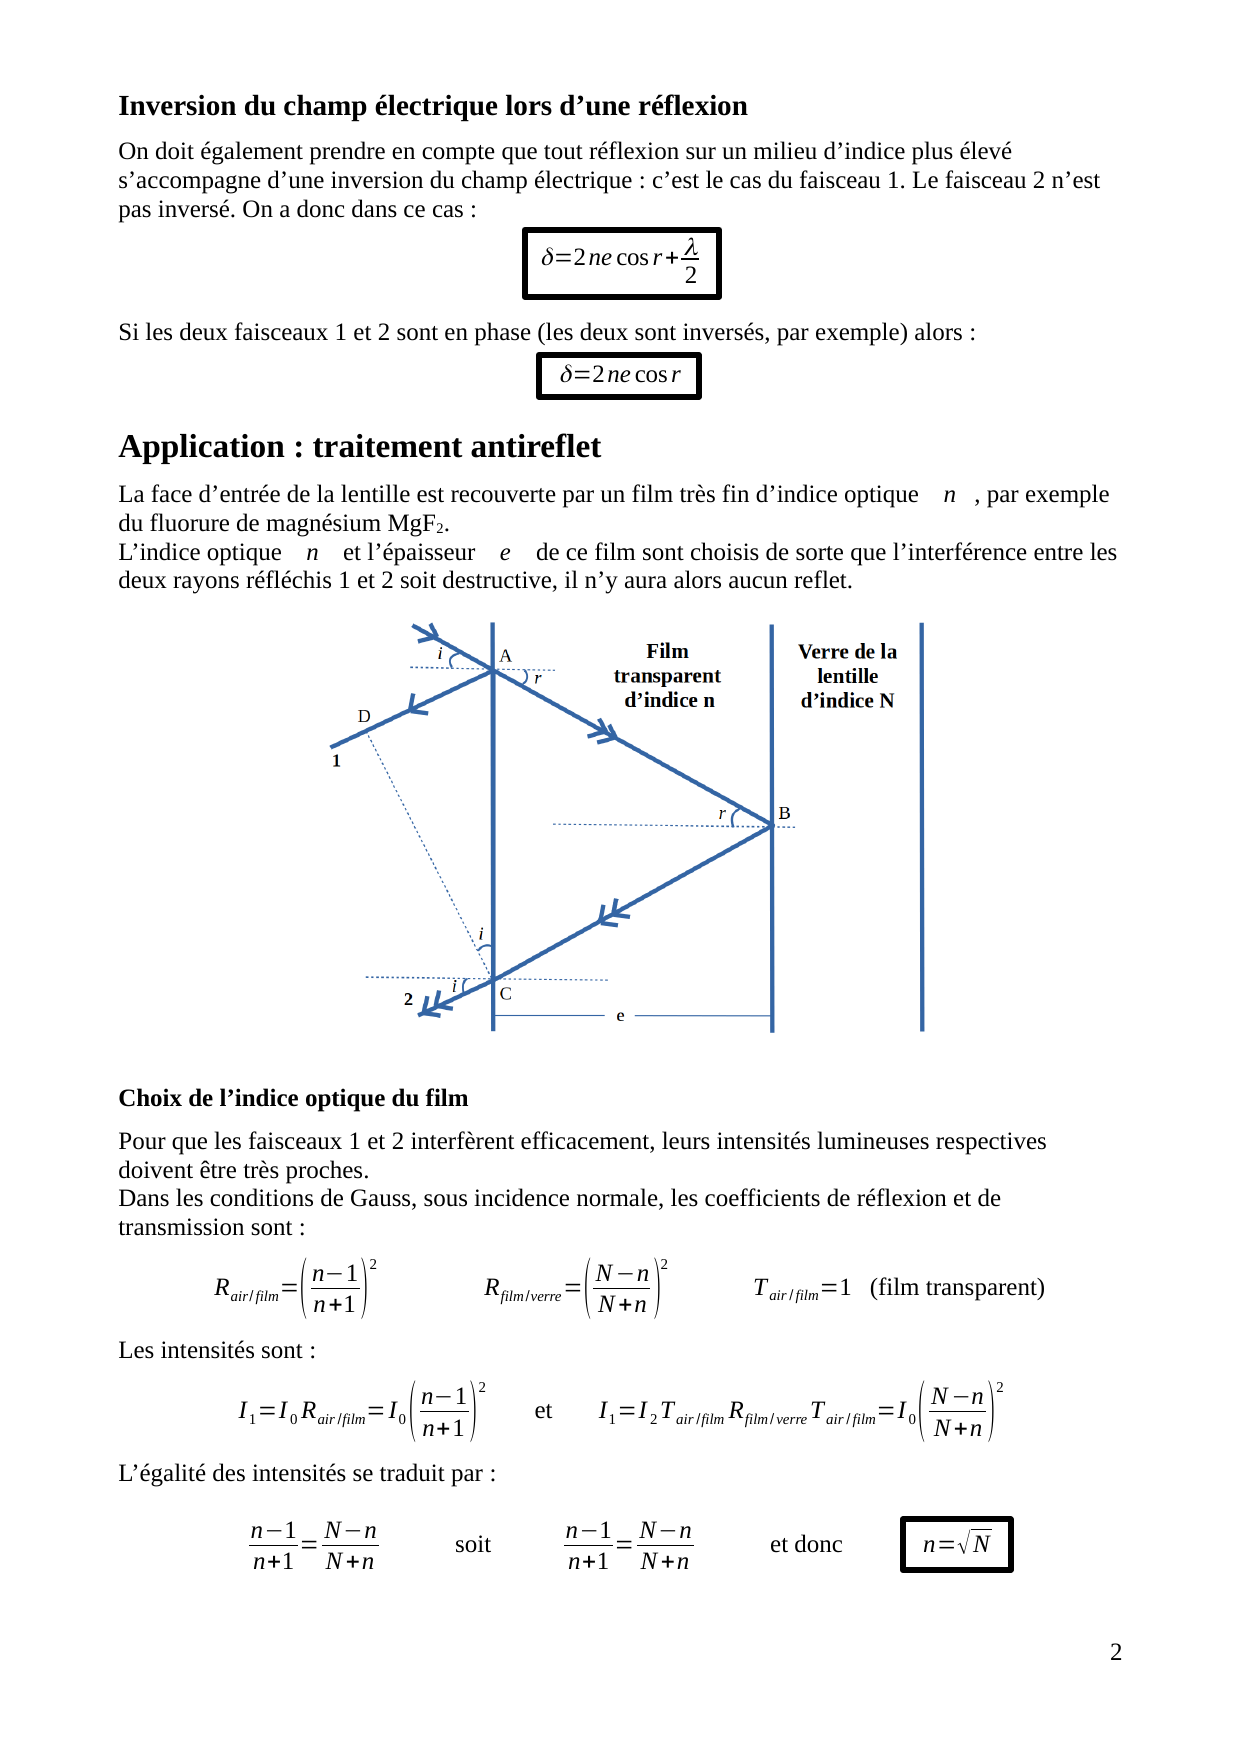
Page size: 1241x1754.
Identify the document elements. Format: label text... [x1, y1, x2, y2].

text Application : traitement antireflet [118, 426, 1122, 465]
text Si les deux faisceaux 1 et 2 sont en phase (les deux sont inversés, par exemple) alors : [118, 317, 1122, 346]
picture [326, 619, 927, 1034]
text Les intensités sont : [118, 1335, 1122, 1364]
text Choix de l’indice optique du film [118, 1083, 1122, 1112]
text soit et donc [118, 1516, 1122, 1575]
text et [118, 1378, 1122, 1444]
text L’indice optique et l’épaisseur de ce film sont choisis de sorte que l’interférence entre les deux rayons réfléchis 1 et 2 soit destructive, il n’y aura alors aucun reflet. [118, 537, 1122, 594]
text La face d’entrée de la lentille est recouverte par un film très fin d’indice optique , par exemple du fluorure de magnésium MgF2. [118, 479, 1122, 537]
text On doit également prendre en compte que tout réflexion sur un milieu d’indice plus élevé s’accompagne d’une inversion du champ électrique : c’est le cas du faisceau 1. Le faisceau 2 n’est pas inversé. On a donc dans ce cas : [118, 136, 1122, 223]
text Inversion du champ électrique lors d’une réflexion [118, 88, 1122, 122]
text Dans les conditions de Gauss, sous incidence normale, les coefficients de réflexion et de transmission sont : [118, 1183, 1122, 1241]
text (film transparent) [118, 1255, 1122, 1321]
text L’égalité des intensités se traduit par : [118, 1458, 1122, 1487]
text Pour que les faisceaux 1 et 2 interfèrent efficacement, leurs intensités lumineuses respectives doivent être très proches. [118, 1126, 1122, 1183]
